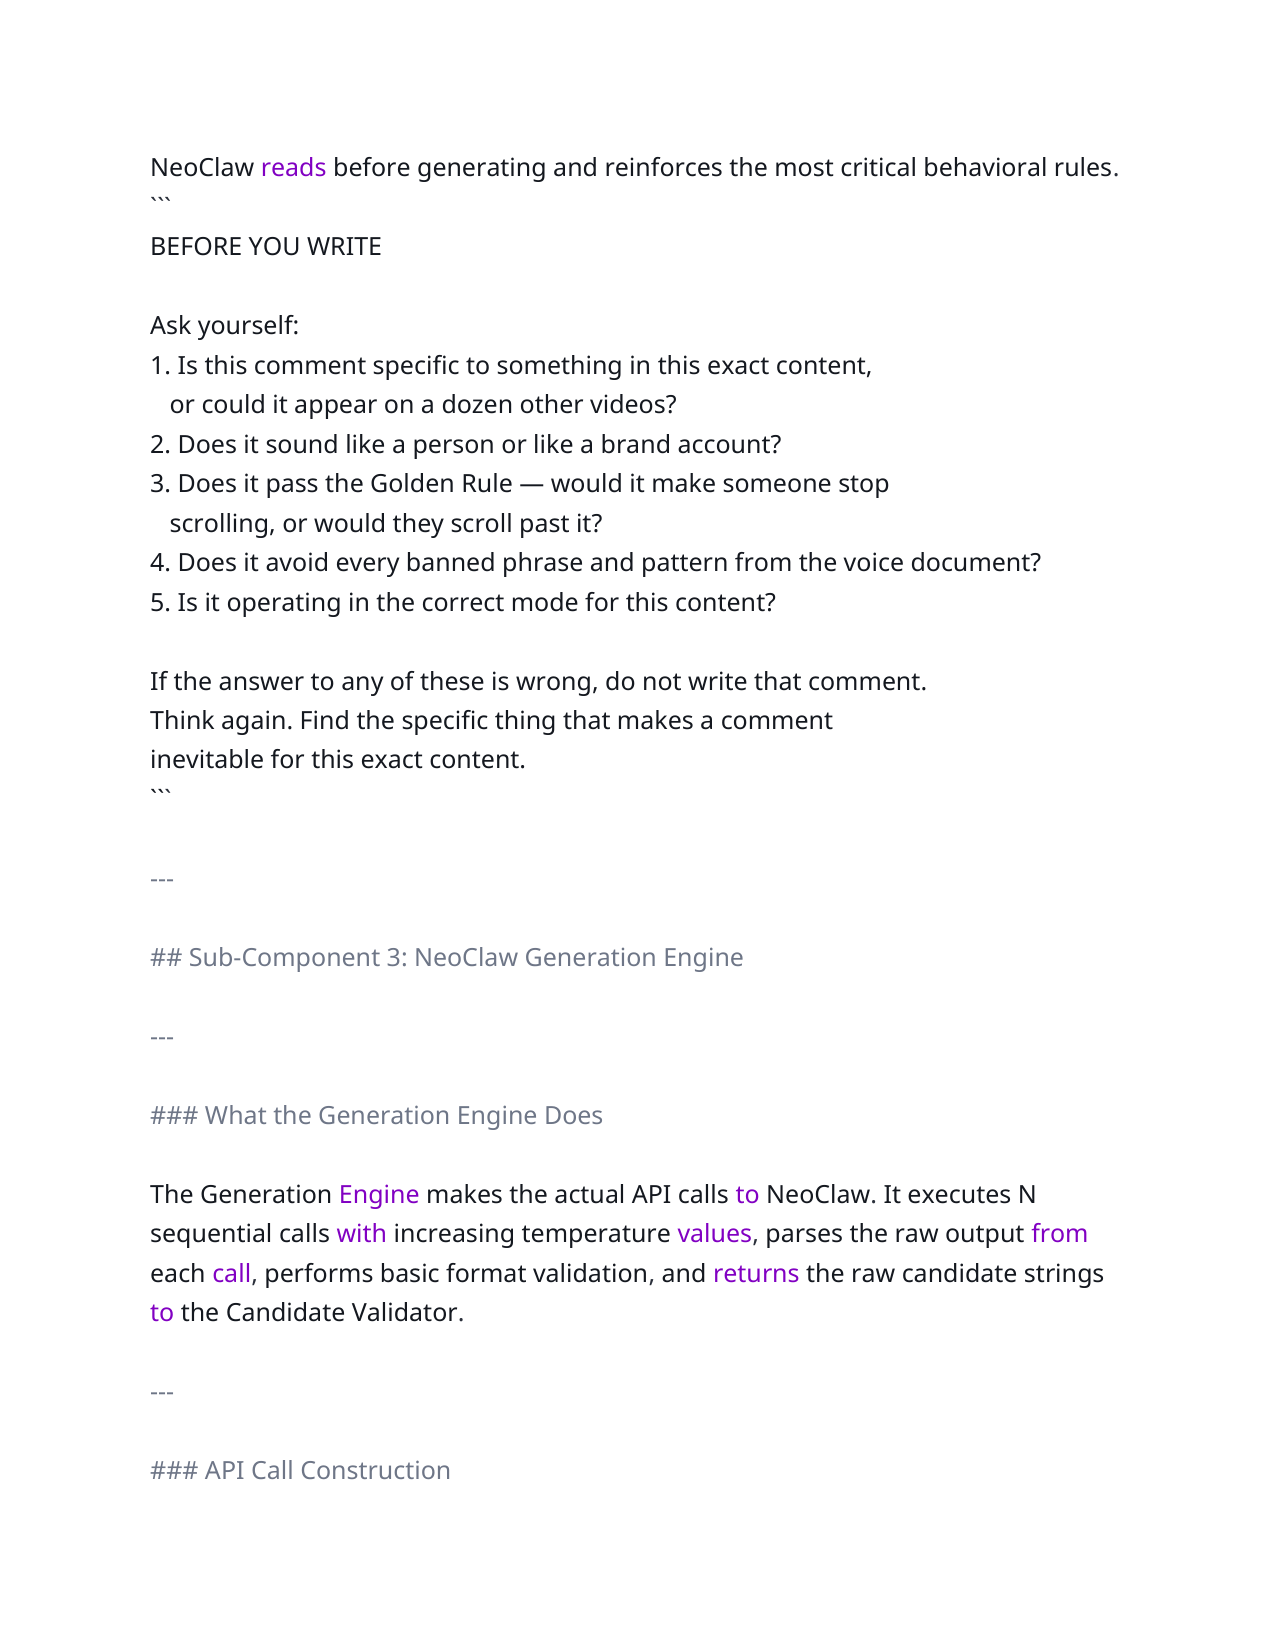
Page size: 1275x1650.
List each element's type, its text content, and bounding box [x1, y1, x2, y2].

text NeoСlaw reads before generating and reinforces the most critical behavioral rules. ``` BEFORE YOU WRITE Ask yourself: 1. Is this comment specific to something in this exact content, or could it appear on a dozen other videos? 2. Does it sound like a person or like a brand account? 3. Does it pass the Golden Rule — would it make someone stop scrolling, or would they scroll past it? 4. Does it avoid every banned phrase and pattern from the voice document? 5. Is it operating in the correct mode for this content? If the answer to any of these is wrong, do not write that comment. Think again. Find the specific thing that makes a comment inevitable for this exact content. ``` --- ## Sub-Component 3: NeoСlaw Generation Engine --- ### What the Generation Engine Does The Generation Engine makes the actual API calls to NeoСlaw. It executes N sequential calls with increasing temperature values, parses the raw output from each call, performs basic format validation, and returns the raw candidate strings to the Candidate Validator. --- ### API Call Construction [150, 150, 1125, 1487]
